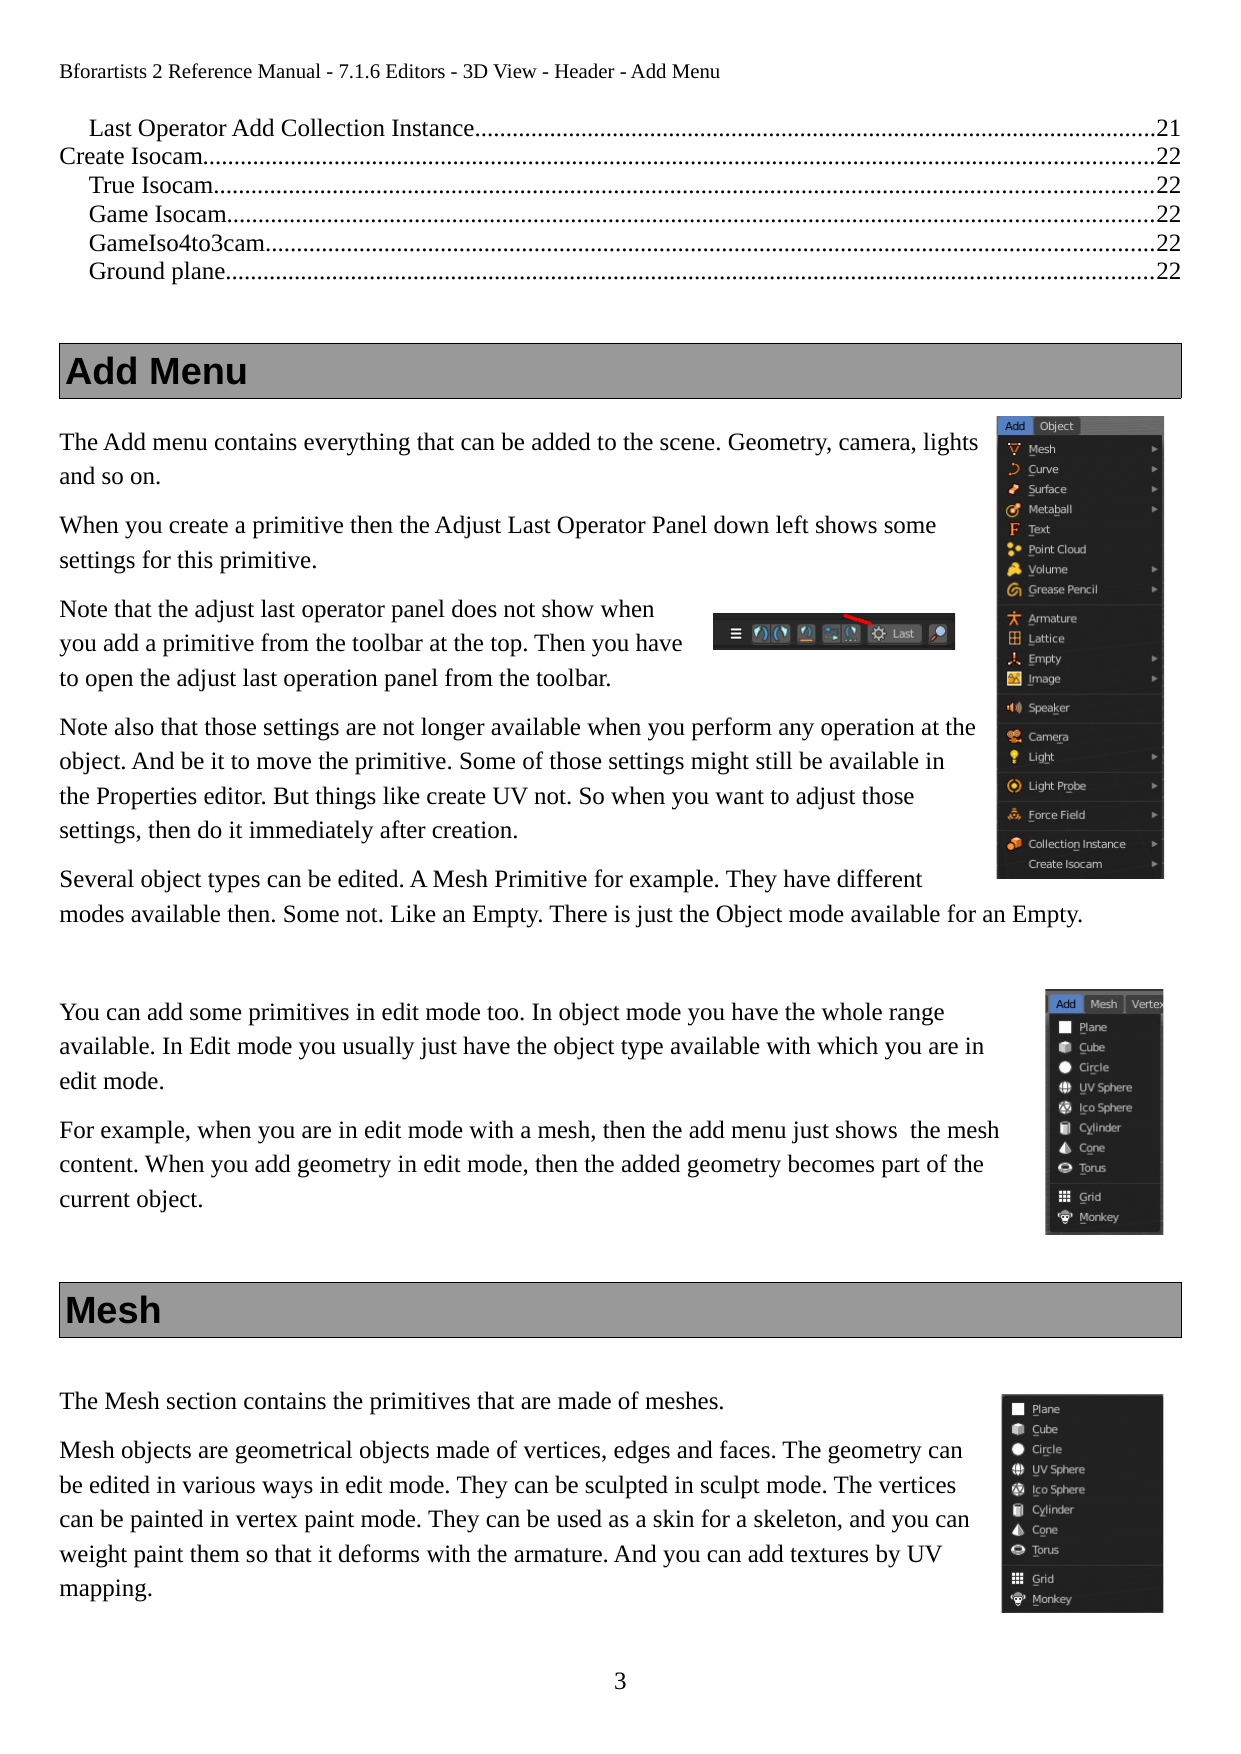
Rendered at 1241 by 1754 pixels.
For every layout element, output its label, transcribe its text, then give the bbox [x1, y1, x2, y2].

table_header Mesh [60, 1283, 1181, 1337]
picture [713, 613, 955, 650]
text Note that the adjust last operator panel does not show when you add a primitive from the toolbar at the top. Then you have to open the adjust last operation panel from the toolbar. [59, 594, 996, 691]
text Mesh objects are geometrical objects made of vertices, edges and faces. The geometry can be edited in various ways in edit mode. They can be sculpted in sculpt mode. The vertices can be painted in vertex paint mode. They can be used as a skin for a skeleton, and you can weight paint them so that it deforms with the armature. And you can add textures by UV mapping. [59, 1435, 1001, 1602]
text GameIso4to3cam 22 [88, 228, 1181, 256]
text The Add menu contains everything that can be added to the scene. Geometry, camera, lights and so on. [59, 427, 996, 490]
text True Isocam 22 [88, 170, 1181, 199]
text Create Isocam 22 [59, 141, 1181, 170]
text Several object types can be edited. A Mesh Primitive for example. They have different modes available then. Some not. Like an Empty. There is just the Object mode available for an Empty. [59, 864, 1181, 927]
picture [1045, 989, 1164, 1235]
picture [996, 416, 1165, 879]
text The Mesh section contains the primitives that are made of meshes. [59, 1386, 1181, 1415]
text For example, when you are in edit mode with a mesh, then the add menu just shows the mesh content. When you add geometry in edit mode, then the added geometry becomes part of the current object. [59, 1115, 1045, 1213]
picture [1001, 1394, 1164, 1613]
text Game Isocam 22 [88, 199, 1181, 228]
text You can add some primitives in edit mode too. In object mode you have the whole range available. In Edit mode you usually just have the object type available with which you are in edit mode. [59, 997, 1045, 1094]
table_header Add Menu [60, 344, 1181, 398]
text Ground plane 22 [88, 256, 1181, 285]
text Note also that those settings are not longer available when you perform any operation at the object. And be it to move the primitive. Some of those settings might still be available in the Properties editor. But things like create UV not. So when you want to adjust those settings, then do it immediately after creation. [59, 712, 996, 844]
text Last Operator Add Collection Instance 21 [88, 113, 1181, 141]
text When you create a primitive then the Adjust Last Operator Panel down left shows some settings for this primitive. [59, 510, 996, 573]
